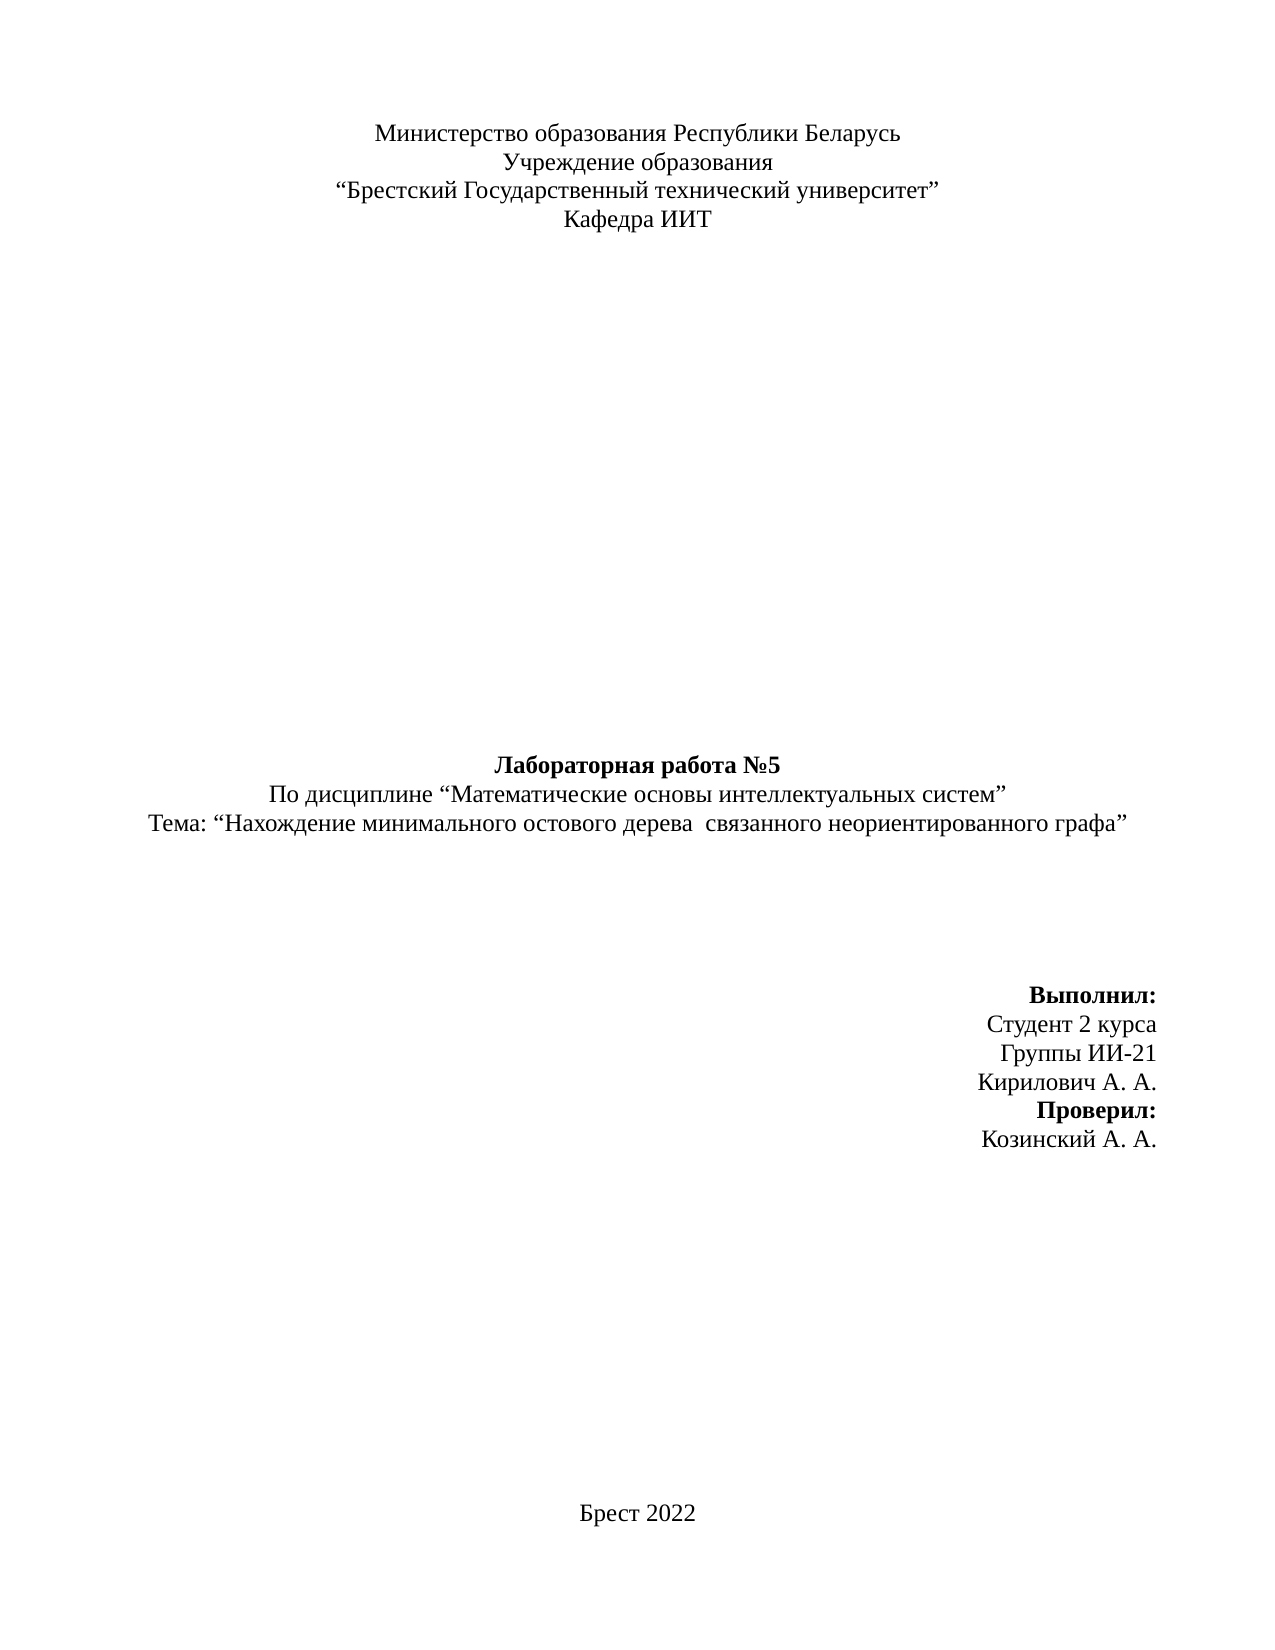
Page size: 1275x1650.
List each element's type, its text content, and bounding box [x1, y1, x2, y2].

text Лабораторная работа №5 [118, 751, 1157, 779]
text Кирилович А. А. [118, 1067, 1157, 1096]
text Брест 2022 [118, 1498, 1157, 1527]
text По дисциплине “Математические основы интеллектуальных систем” [118, 779, 1157, 808]
text Учреждение образования [118, 147, 1157, 176]
text Козинский А. А. [118, 1124, 1157, 1153]
text Тема: “Нахождение минимального остового дерева связанного неориентированного графа” [118, 808, 1157, 837]
text Кафедра ИИТ [118, 204, 1157, 233]
text Выполнил: [118, 981, 1157, 1009]
text “Брестский Государственный технический университет” [118, 176, 1157, 204]
text Министерство образования Республики Беларусь [118, 118, 1157, 147]
text Проверил: [118, 1096, 1157, 1124]
text Студент 2 курса [118, 1009, 1157, 1038]
text Группы ИИ-21 [118, 1038, 1157, 1067]
